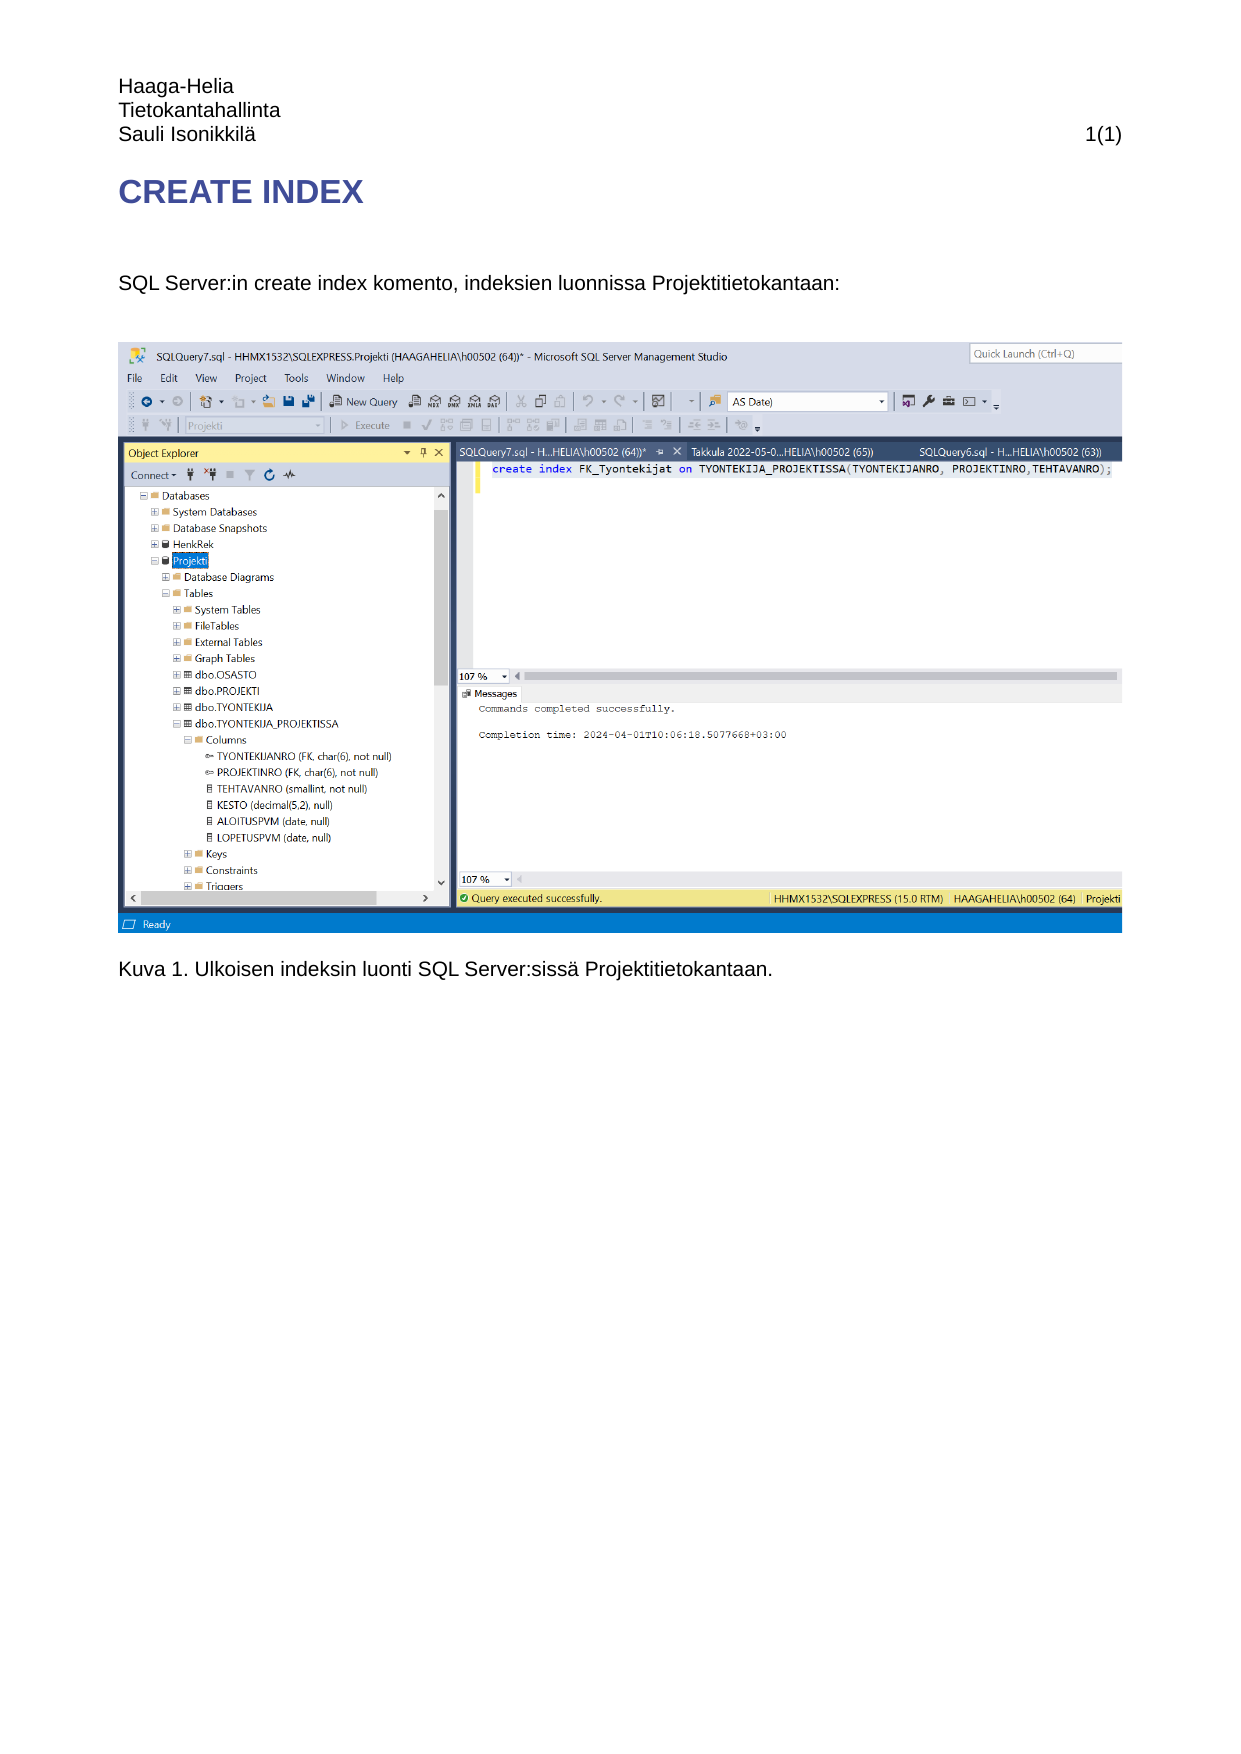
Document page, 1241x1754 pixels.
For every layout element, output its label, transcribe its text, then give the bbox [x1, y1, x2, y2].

text Kuva 1. Ulkoisen indeksin luonti SQL Server:sissä Projektitietokantaan. [118, 956, 1122, 980]
picture [118, 342, 1123, 933]
subtitle CREATE INDEX [118, 172, 1122, 210]
text SQL Server:in create index komento, indeksien luonnissa Projektitietokantaan: [118, 271, 1122, 294]
